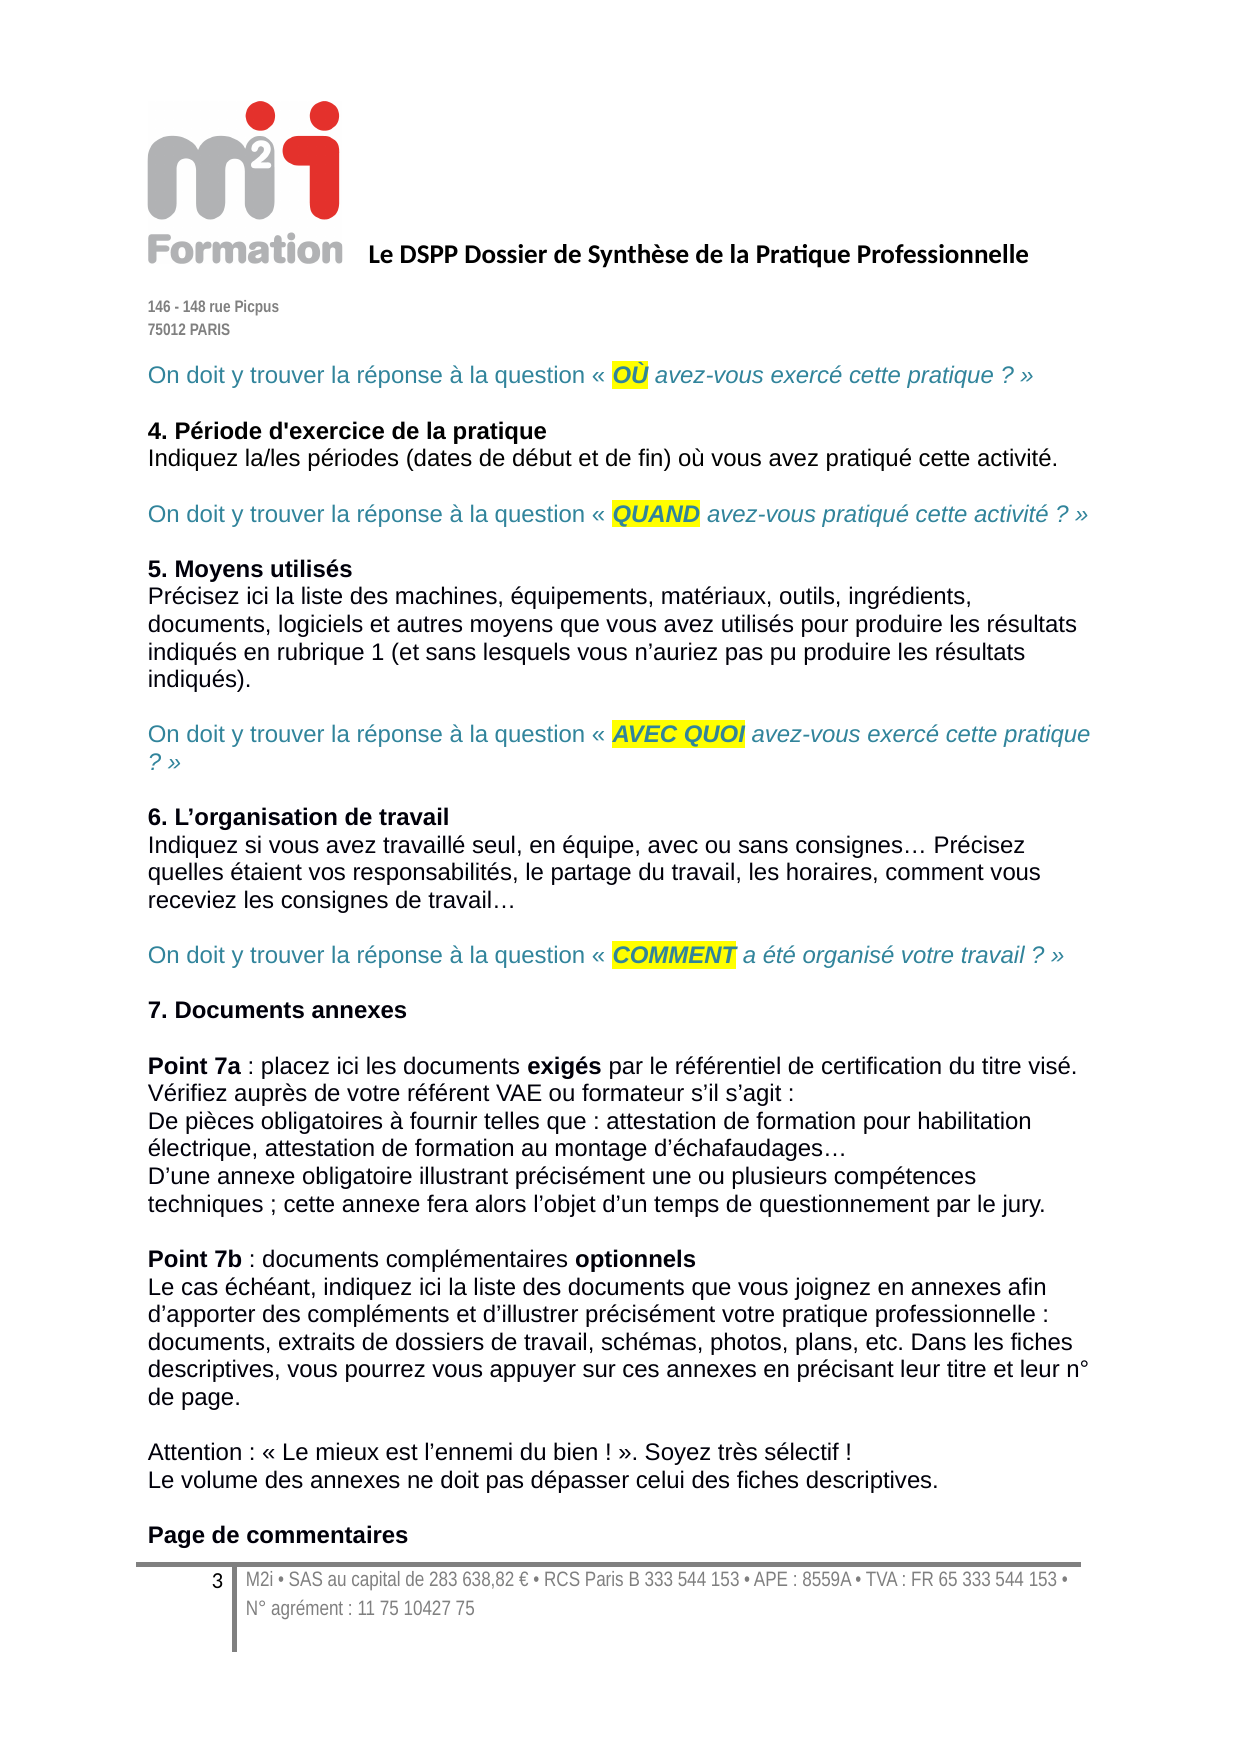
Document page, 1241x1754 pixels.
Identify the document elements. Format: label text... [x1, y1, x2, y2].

text Point 7a : placez ici les documents exigés par le référentiel de certification du titre visé. Vérifiez auprès de votre référent VAE ou formateur s’il s’agit : [148, 1052, 1093, 1107]
text Le cas échéant, indiquez ici la liste des documents que vous joignez en annexes afin d’apporter des compléments et d’illustrer précisément votre pratique professionnelle : documents, extraits de dossiers de travail, schémas, photos, plans, etc. Dans les fiches descriptives, vous pourrez vous appuyer sur ces annexes en précisant leur titre et leur n° de page. [148, 1272, 1093, 1410]
text Le volume des annexes ne doit pas dépasser celui des fiches descriptives. [148, 1466, 1093, 1493]
text 6. L’organisation de travail [148, 803, 1093, 831]
text Attention : « Le mieux est l’ennemi du bien ! ». Soyez très sélectif ! [148, 1438, 1093, 1466]
text 4. Période d'exercice de la pratique [148, 417, 1093, 444]
text On doit y trouver la réponse à la question « QUAND avez-vous pratiqué cette activité ? » [148, 499, 1093, 527]
text On doit y trouver la réponse à la question « COMMENT a été organisé votre travail ? » [148, 941, 1093, 969]
text On doit y trouver la réponse à la question « OÙ avez-vous exercé cette pratique ? » [148, 361, 1093, 389]
text Point 7b : documents complémentaires optionnels [148, 1245, 1093, 1272]
text On doit y trouver la réponse à la question « AVEC QUOI avez-vous exercé cette pratique ? » [148, 720, 1093, 776]
text D’une annexe obligatoire illustrant précisément une ou plusieurs compétences techniques ; cette annexe fera alors l’objet d’un temps de questionnement par le jury. [148, 1162, 1093, 1217]
text Indiquez la/les périodes (dates de début et de fin) où vous avez pratiqué cette activité. [148, 444, 1093, 472]
text Précisez ici la liste des machines, équipements, matériaux, outils, ingrédients, documents, logiciels et autres moyens que vous avez utilisés pour produire les résultats indiqués en rubrique 1 (et sans lesquels vous n’auriez pas pu produire les résultats indiqués). [148, 582, 1093, 693]
text 7. Documents annexes [148, 996, 1093, 1024]
text Indiquez si vous avez travaillé seul, en équipe, avec ou sans consignes… Précisez quelles étaient vos responsabilités, le partage du travail, les horaires, comment vous receviez les consignes de travail… [148, 831, 1093, 913]
text De pièces obligatoires à fournir telles que : attestation de formation pour habilitation électrique, attestation de formation au montage d’échafaudages… [148, 1107, 1093, 1162]
text Page de commentaires [148, 1521, 1093, 1548]
picture [147, 101, 343, 264]
text 5. Moyens utilisés [148, 555, 1093, 582]
